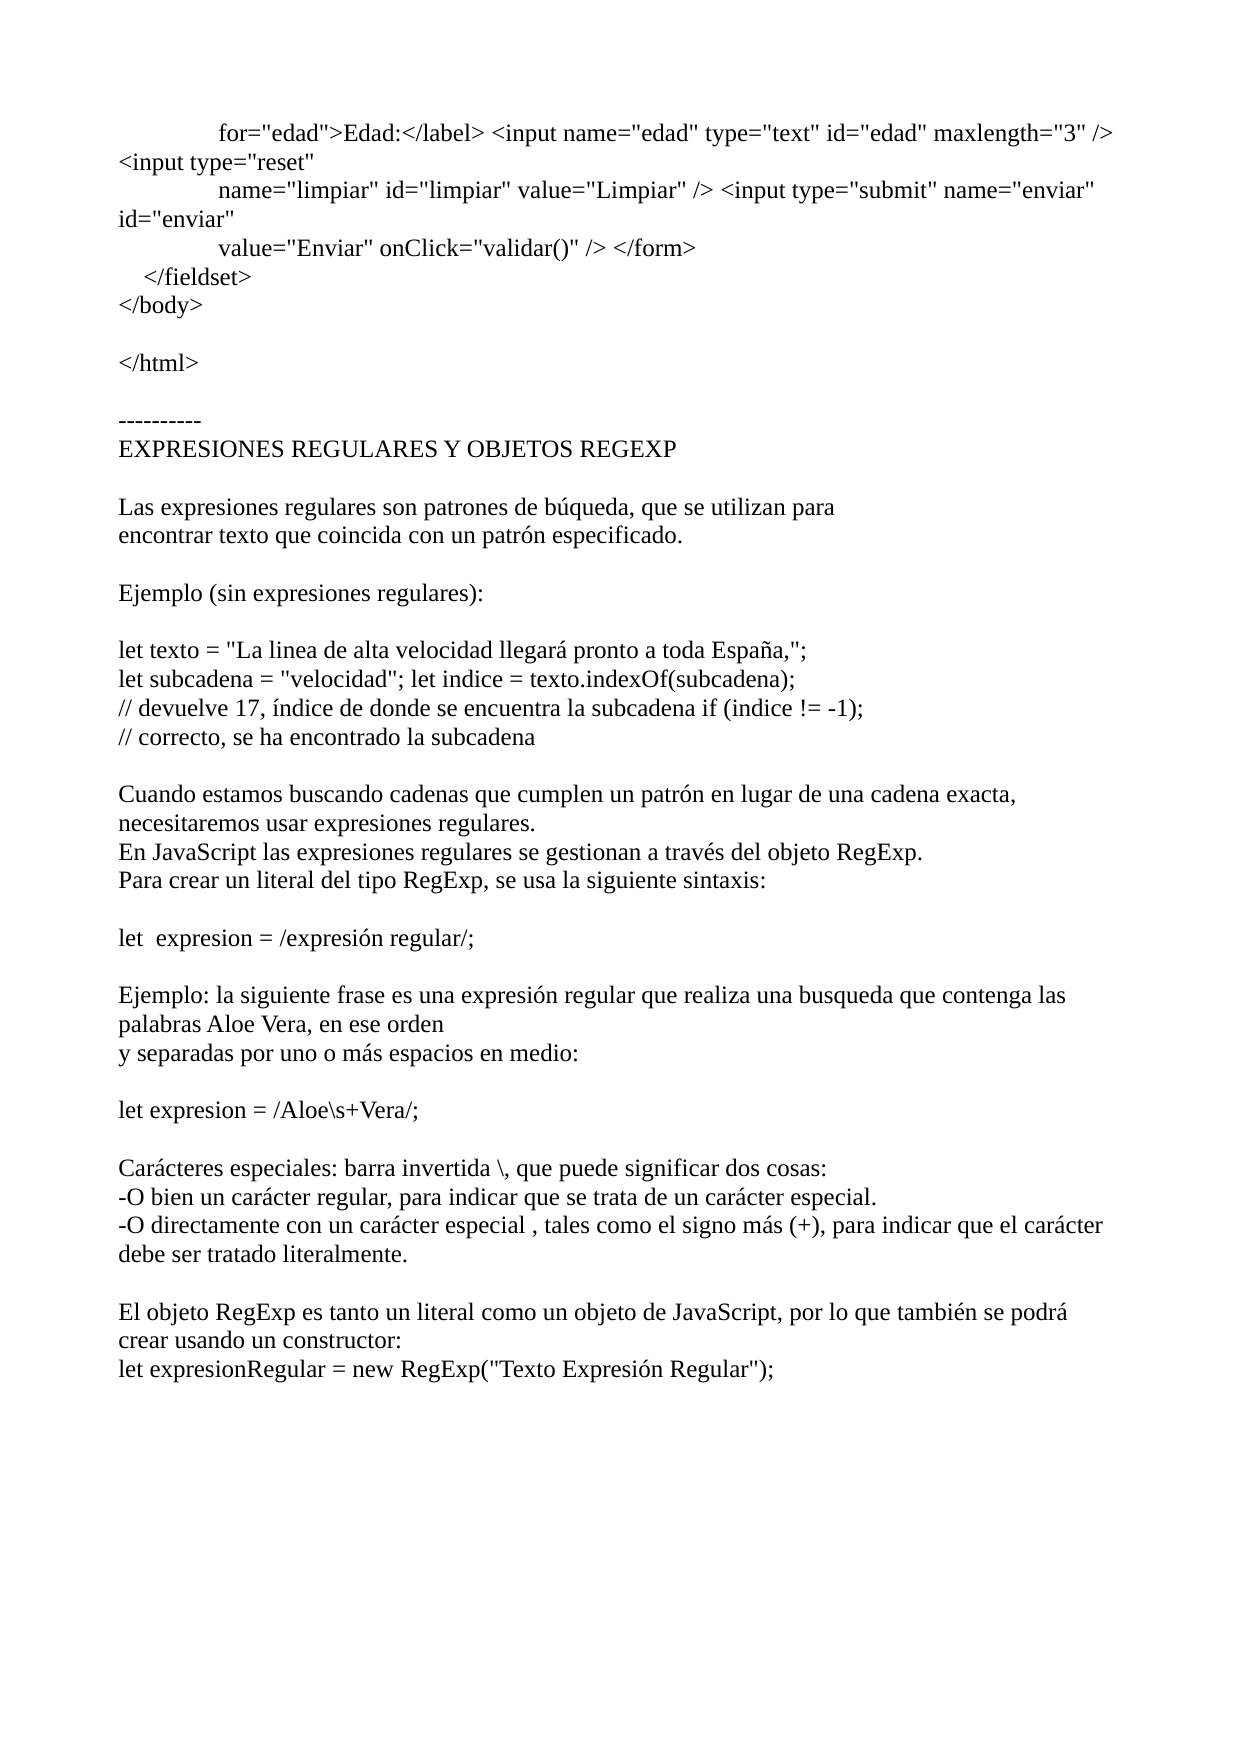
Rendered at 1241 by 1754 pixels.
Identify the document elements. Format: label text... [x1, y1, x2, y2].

text ---------- [118, 406, 1122, 434]
text Ejemplo: la siguiente frase es una expresión regular que realiza una busqueda que contenga las palabras Aloe Vera, en ese orden [118, 981, 1122, 1038]
text -O bien un carácter regular, para indicar que se trata de un carácter especial. [118, 1182, 1122, 1211]
text </fieldset> [118, 262, 1122, 291]
text y separadas por uno o más espacios en medio: [118, 1038, 1122, 1067]
text </body> [118, 291, 1122, 319]
text Cuando estamos buscando cadenas que cumplen un patrón en lugar de una cadena exacta, necesitaremos usar expresiones regulares. [118, 779, 1122, 837]
text encontrar texto que coincida con un patrón especificado. [118, 521, 1122, 549]
text Para crear un literal del tipo RegExp, se usa la siguiente sintaxis: [118, 866, 1122, 894]
text let expresion = /Aloe\s+Vera/; [118, 1096, 1122, 1124]
text Carácteres especiales: barra invertida \, que puede significar dos cosas: [118, 1153, 1122, 1182]
text name="limpiar" id="limpiar" value="Limpiar" /> <input type="submit" name="enviar" id="enviar" [118, 176, 1122, 233]
text En JavaScript las expresiones regulares se gestionan a través del objeto RegExp. [118, 837, 1122, 866]
text let subcadena = "velocidad"; let indice = texto.indexOf(subcadena); [118, 664, 1122, 693]
text value="Enviar" onClick="validar()" /> </form> [118, 233, 1122, 262]
text Ejemplo (sin expresiones regulares): [118, 578, 1122, 607]
text // correcto, se ha encontrado la subcadena [118, 722, 1122, 751]
text Las expresiones regulares son patrones de búqueda, que se utilizan para [118, 492, 1122, 521]
text El objeto RegExp es tanto un literal como un objeto de JavaScript, por lo que también se podrá crear usando un constructor: [118, 1297, 1122, 1354]
text EXPRESIONES REGULARES Y OBJETOS REGEXP [118, 434, 1122, 463]
text for="edad">Edad:</label> <input name="edad" type="text" id="edad" maxlength="3" /> <input type="reset" [118, 118, 1122, 176]
text // devuelve 17, índice de donde se encuentra la subcadena if (indice != -1); [118, 693, 1122, 722]
text -O directamente con un carácter especial , tales como el signo más (+), para indicar que el carácter debe ser tratado literalmente. [118, 1211, 1122, 1268]
text let expresion = /expresión regular/; [118, 923, 1122, 952]
text let expresionRegular = new RegExp("Texto Expresión Regular"); [118, 1354, 1122, 1383]
text </html> [118, 348, 1122, 377]
text let texto = "La linea de alta velocidad llegará pronto a toda España,"; [118, 636, 1122, 664]
